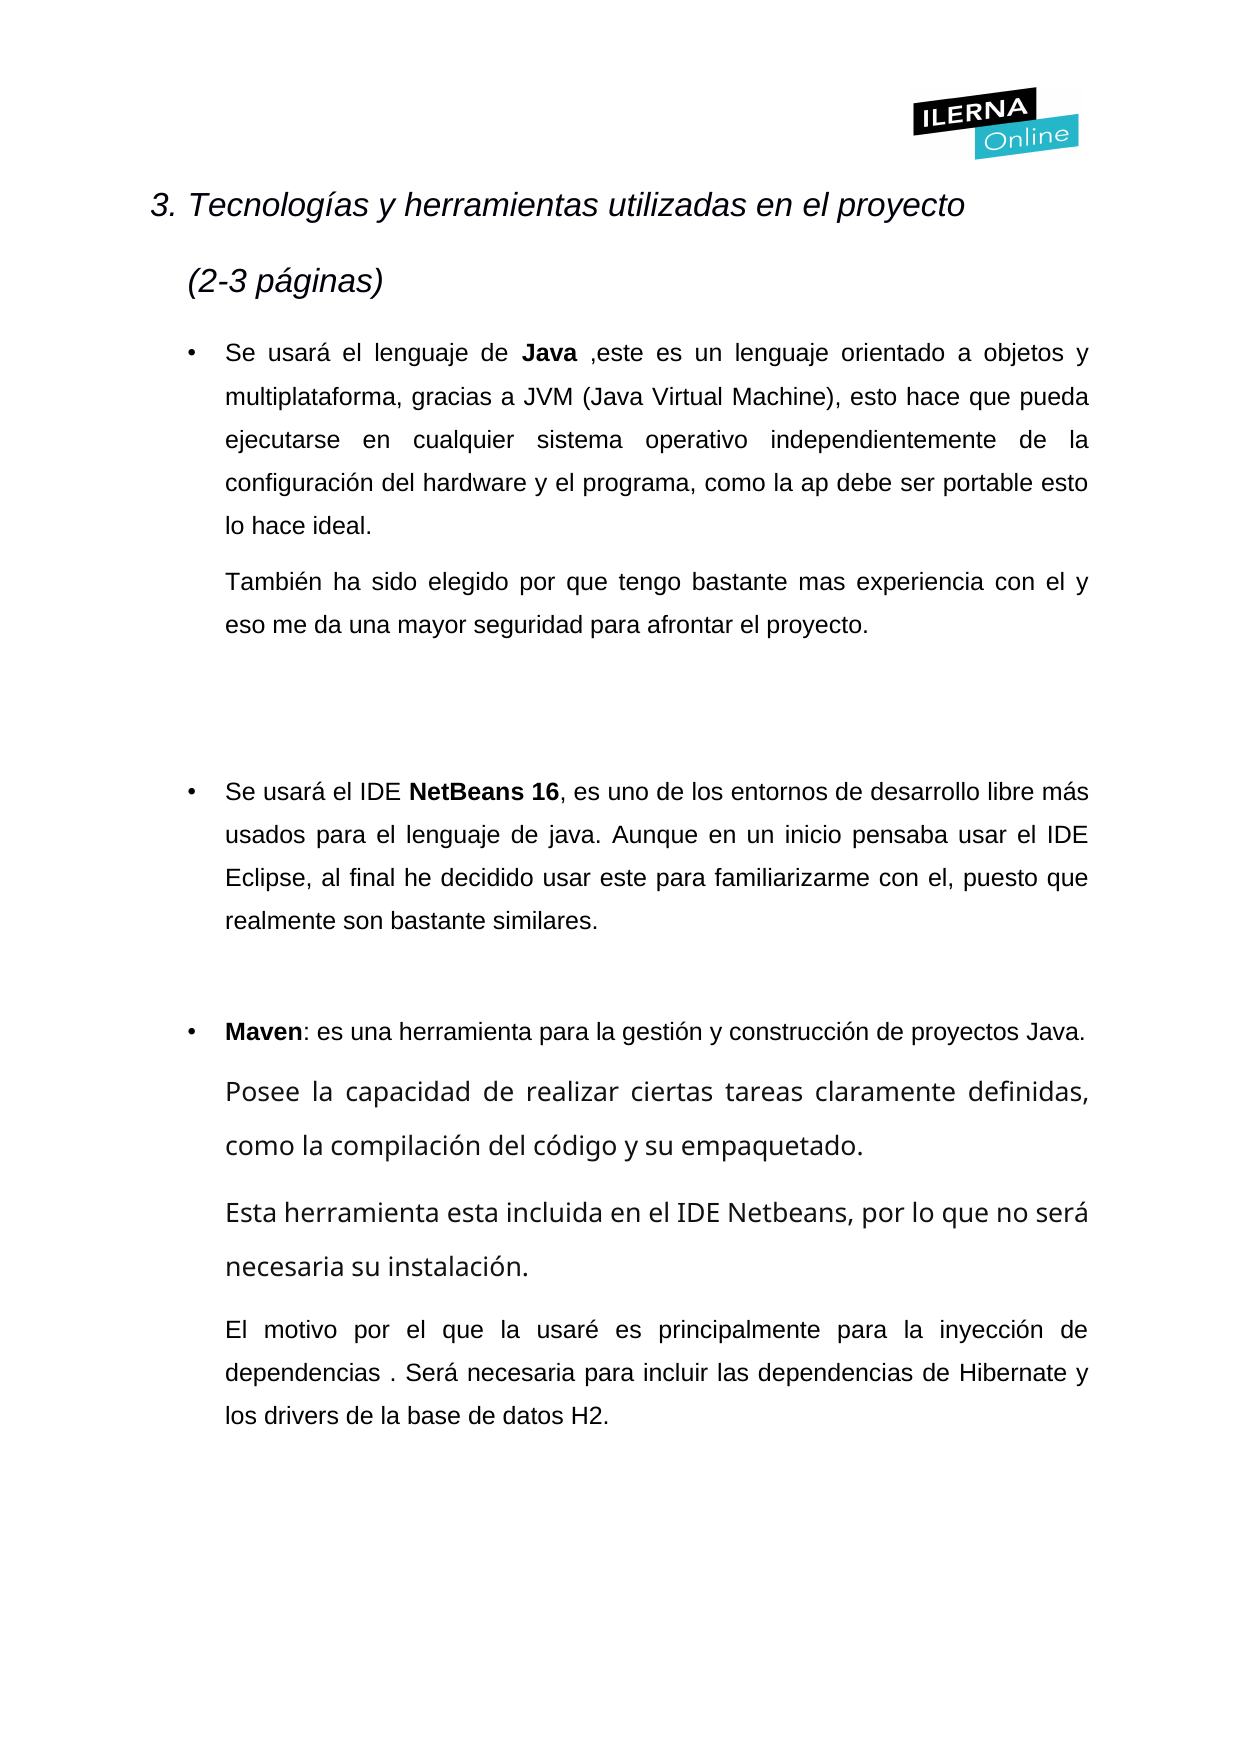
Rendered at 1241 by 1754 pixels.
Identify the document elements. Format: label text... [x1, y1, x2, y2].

list El motivo por el que la usaré es principalmente para la inyección de dependencias . Será necesaria para incluir las dependencias de Hibernate y los drivers de la base de datos H2. [187, 1315, 1090, 1430]
list También ha sido elegido por que tengo bastante mas experiencia con el y eso me da una mayor seguridad para afrontar el proyecto. [187, 567, 1090, 638]
list Posee la capacidad de realizar ciertas tareas claramente definidas, como la compilación del código y su empaquetado. [187, 1073, 1090, 1163]
list Se usará el lenguaje de Java ,este es un lenguaje orientado a objetos y multiplataforma, gracias a JVM (Java Virtual Machine), esto hace que pueda ejecutarse en cualquier sistema operativo independientemente de la configuración del hardware y el programa, como la ap debe ser portable esto lo hace ideal. [187, 338, 1090, 540]
picture [908, 87, 1084, 160]
list Maven: es una herramienta para la gestión y construcción de proyectos Java. [187, 1017, 1090, 1046]
subtitle Tecnologías y herramientas utilizadas en el proyecto (2-3 páginas) [150, 184, 1090, 300]
list Se usará el IDE NetBeans 16, es uno de los entornos de desarrollo libre más usados para el lenguaje de java. Aunque en un inicio pensaba usar el IDE Eclipse, al final he decidido usar este para familiarizarme con el, puesto que realmente son bastante similares. [187, 777, 1090, 935]
list Esta herramienta esta incluida en el IDE Netbeans, por lo que no será necesaria su instalación. [187, 1194, 1090, 1284]
